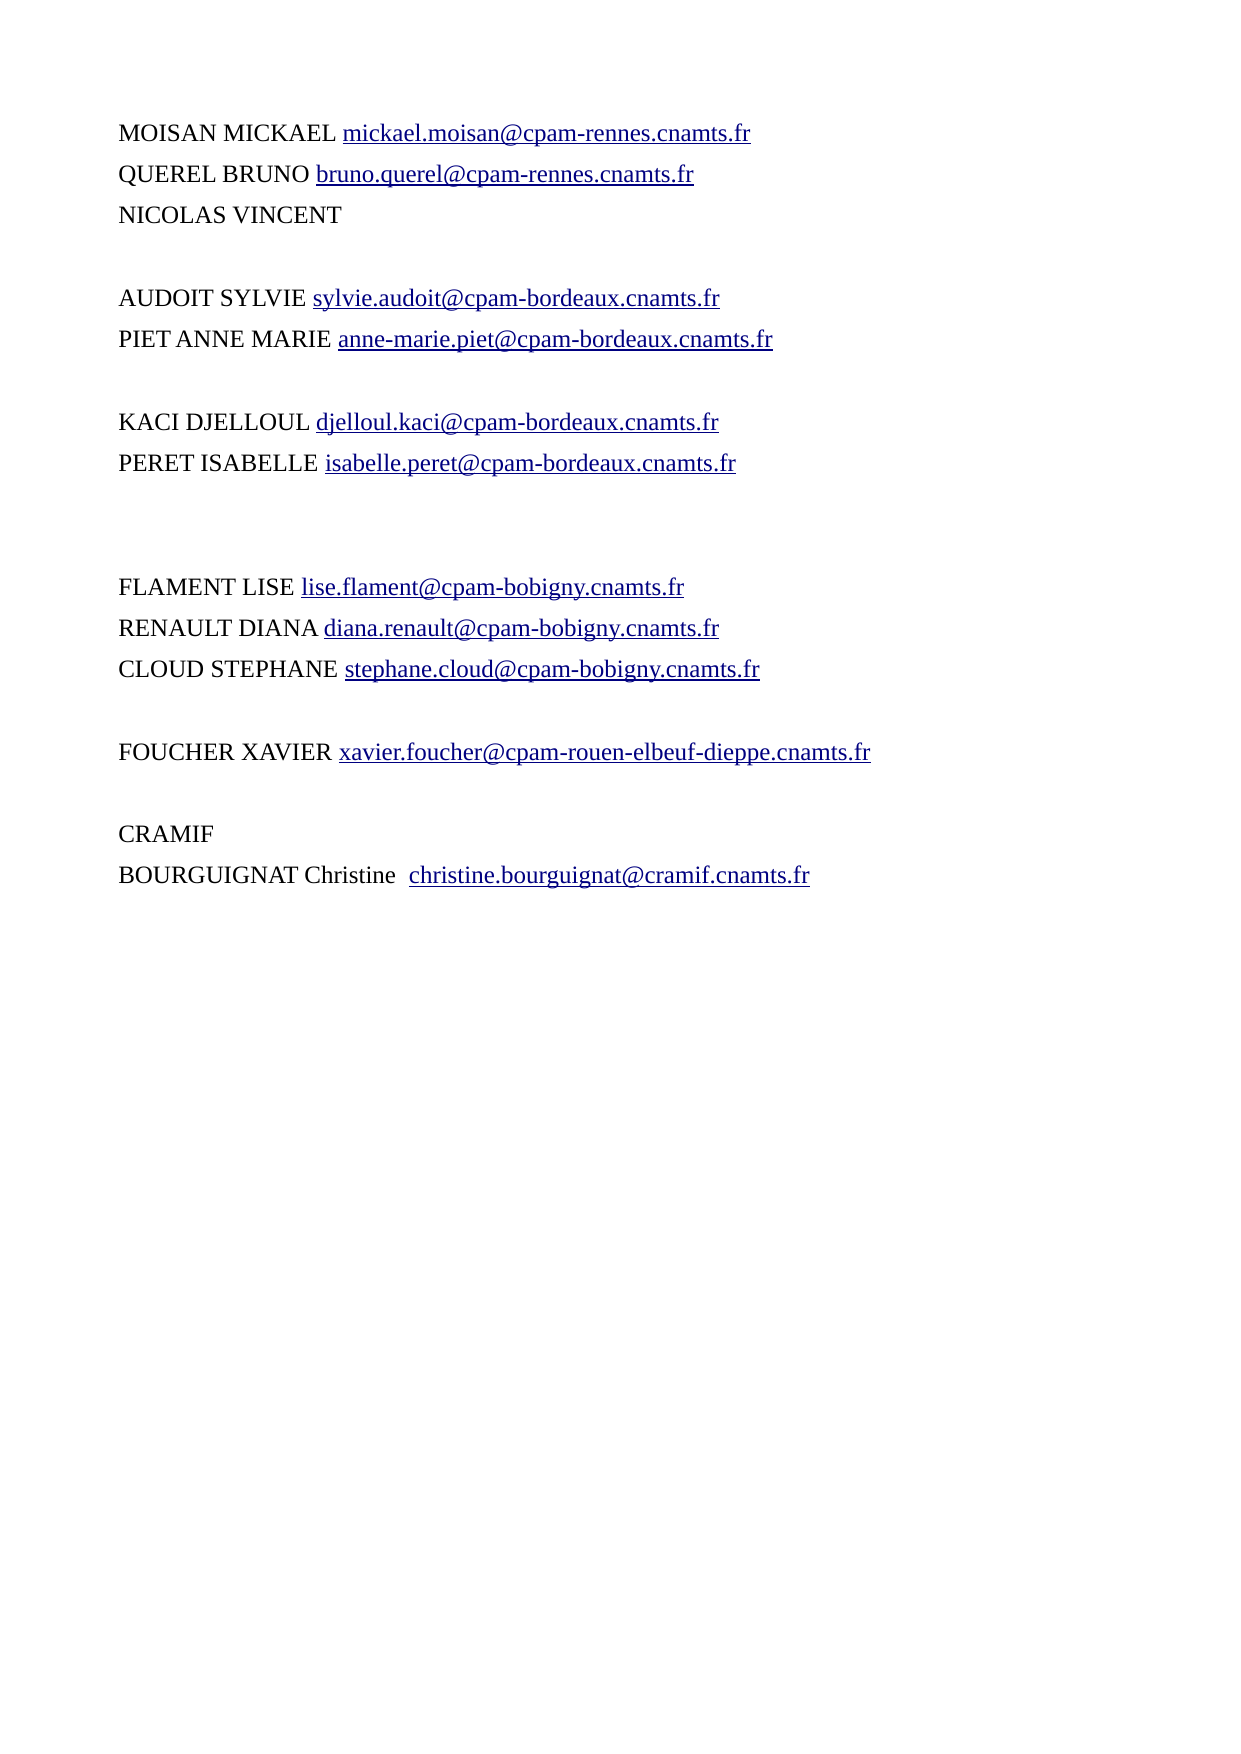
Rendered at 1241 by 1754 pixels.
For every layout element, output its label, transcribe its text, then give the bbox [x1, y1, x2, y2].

text PIET ANNE MARIE anne-marie.piet@cpam-bordeaux.cnamts.fr [118, 324, 1122, 353]
text QUEREL BRUNO bruno.querel@cpam-rennes.cnamts.fr [118, 159, 1122, 188]
text MOISAN MICKAEL mickael.moisan@cpam-rennes.cnamts.fr [118, 118, 1122, 147]
text CLOUD STEPHANE stephane.cloud@cpam-bobigny.cnamts.fr [118, 654, 1122, 683]
text FLAMENT LISE lise.flament@cpam-bobigny.cnamts.fr [118, 572, 1122, 601]
text AUDOIT SYLVIE sylvie.audoit@cpam-bordeaux.cnamts.fr [118, 283, 1122, 312]
text NICOLAS VINCENT [118, 201, 1122, 229]
text PERET ISABELLE isabelle.peret@cpam-bordeaux.cnamts.fr [118, 448, 1122, 477]
text CRAMIF [118, 819, 1122, 848]
text RENAULT DIANA diana.renault@cpam-bobigny.cnamts.fr [118, 613, 1122, 642]
text FOUCHER XAVIER xavier.foucher@cpam-rouen-elbeuf-dieppe.cnamts.fr [118, 737, 1122, 766]
text BOURGUIGNAT Christine christine.bourguignat@cramif.cnamts.fr [118, 861, 1122, 889]
text KACI DJELLOUL djelloul.kaci@cpam-bordeaux.cnamts.fr [118, 407, 1122, 436]
